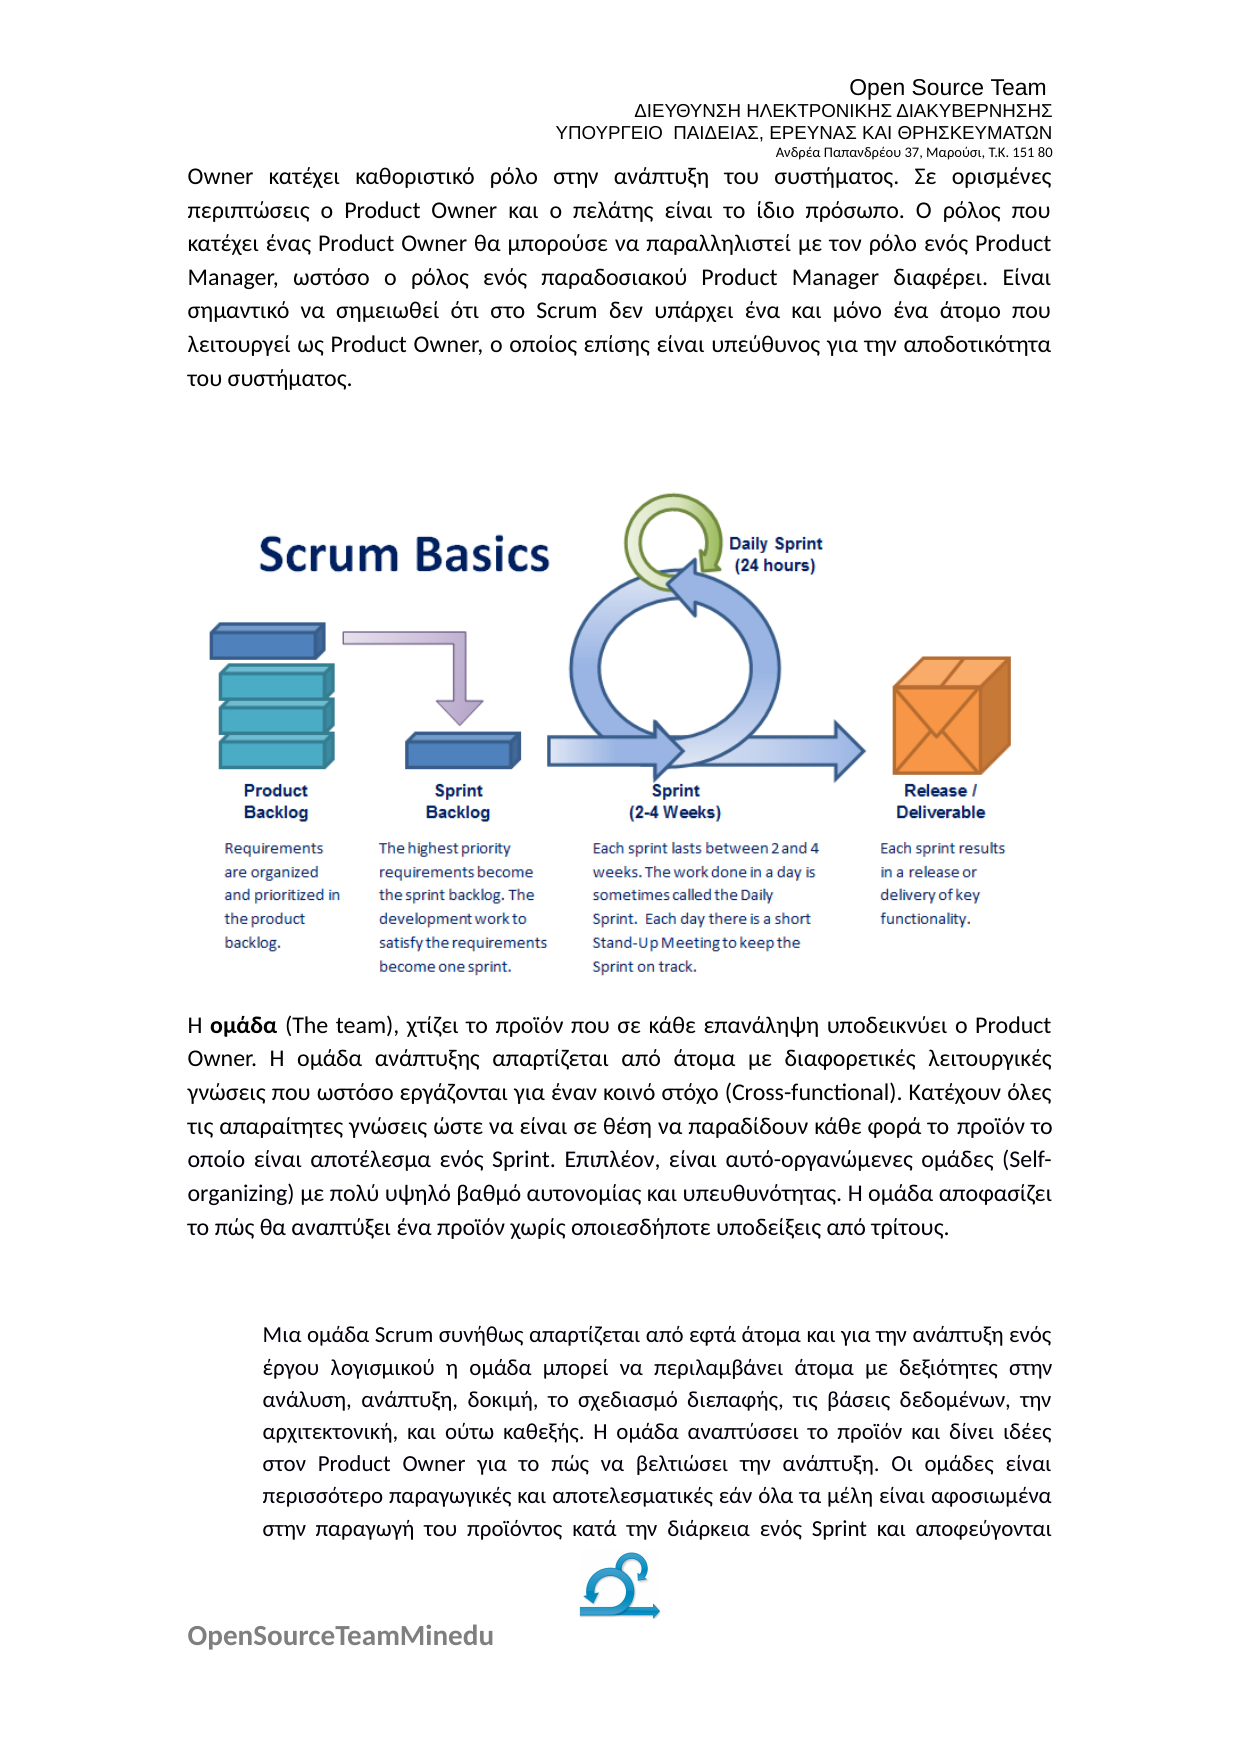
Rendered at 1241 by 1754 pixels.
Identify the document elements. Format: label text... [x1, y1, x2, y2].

picture [579, 1550, 661, 1619]
picture [187, 471, 1053, 1006]
text Owner κατέχει καθοριστικό ρόλο στην ανάπτυξη του συστήματος. Σε ορισμένες περιπτώσεις ο Product Owner και ο πελάτης είναι το ίδιο πρόσωπο. Ο ρόλος που κατέχει ένας Product Owner θα μπορούσε να παραλληλιστεί με τον ρόλο ενός Product Manager, ωστόσο ο ρόλος ενός παραδοσιακού Product Manager διαφέρει. Είναι σημαντικό να σημειωθεί ότι στο Scrum δεν υπάρχει ένα και μόνο ένα άτομο που λειτουργεί ως Product Owner, ο οποίος επίσης είναι υπεύθυνος για την αποδοτικότητα του συστήματος. [187, 161, 1053, 392]
text Η ομάδα (The team), χτίζει το προϊόν που σε κάθε επανάληψη υποδεικνύει ο Product Owner. Η ομάδα ανάπτυξης απαρτίζεται από άτομα με διαφορετικές λειτουργικές γνώσεις που ωστόσο εργάζονται για έναν κοινό στόχο (Cross-functional). Κατέχουν όλες τις απαραίτητες γνώσεις ώστε να είναι σε θέση να παραδίδουν κάθε φορά το προϊόν το οποίο είναι αποτέλεσμα ενός Sprint. Επιπλέον, είναι αυτό-οργανώμενες ομάδες (Self-organizing) με πολύ υψηλό βαθμό αυτονομίας και υπευθυνότητας. Η ομάδα αποφασίζει το πώς θα αναπτύξει ένα προϊόν χωρίς οποιεσδήποτε υποδείξεις από τρίτους. [187, 1006, 1053, 1241]
text Μια ομάδα Scrum συνήθως απαρτίζεται από εφτά άτομα και για την ανάπτυξη ενός έργου λογισμικού η ομάδα μπορεί να περιλαμβάνει άτομα με δεξιότητες στην ανάλυση, ανάπτυξη, δοκιμή, το σχεδιασμό διεπαφής, τις βάσεις δεδομένων, την αρχιτεκτονική, και ούτω καθεξής. Η ομάδα αναπτύσσει το προϊόν και δίνει ιδέες στον Product Owner για το πώς να βελτιώσει την ανάπτυξη. Οι ομάδες είναι περισσότερο παραγωγικές και αποτελεσματικές εάν όλα τα μέλη είναι αφοσιωμένα στην παραγωγή του προϊόντος κατά την διάρκεια ενός Sprint και αποφεύγονται [262, 1321, 1053, 1542]
